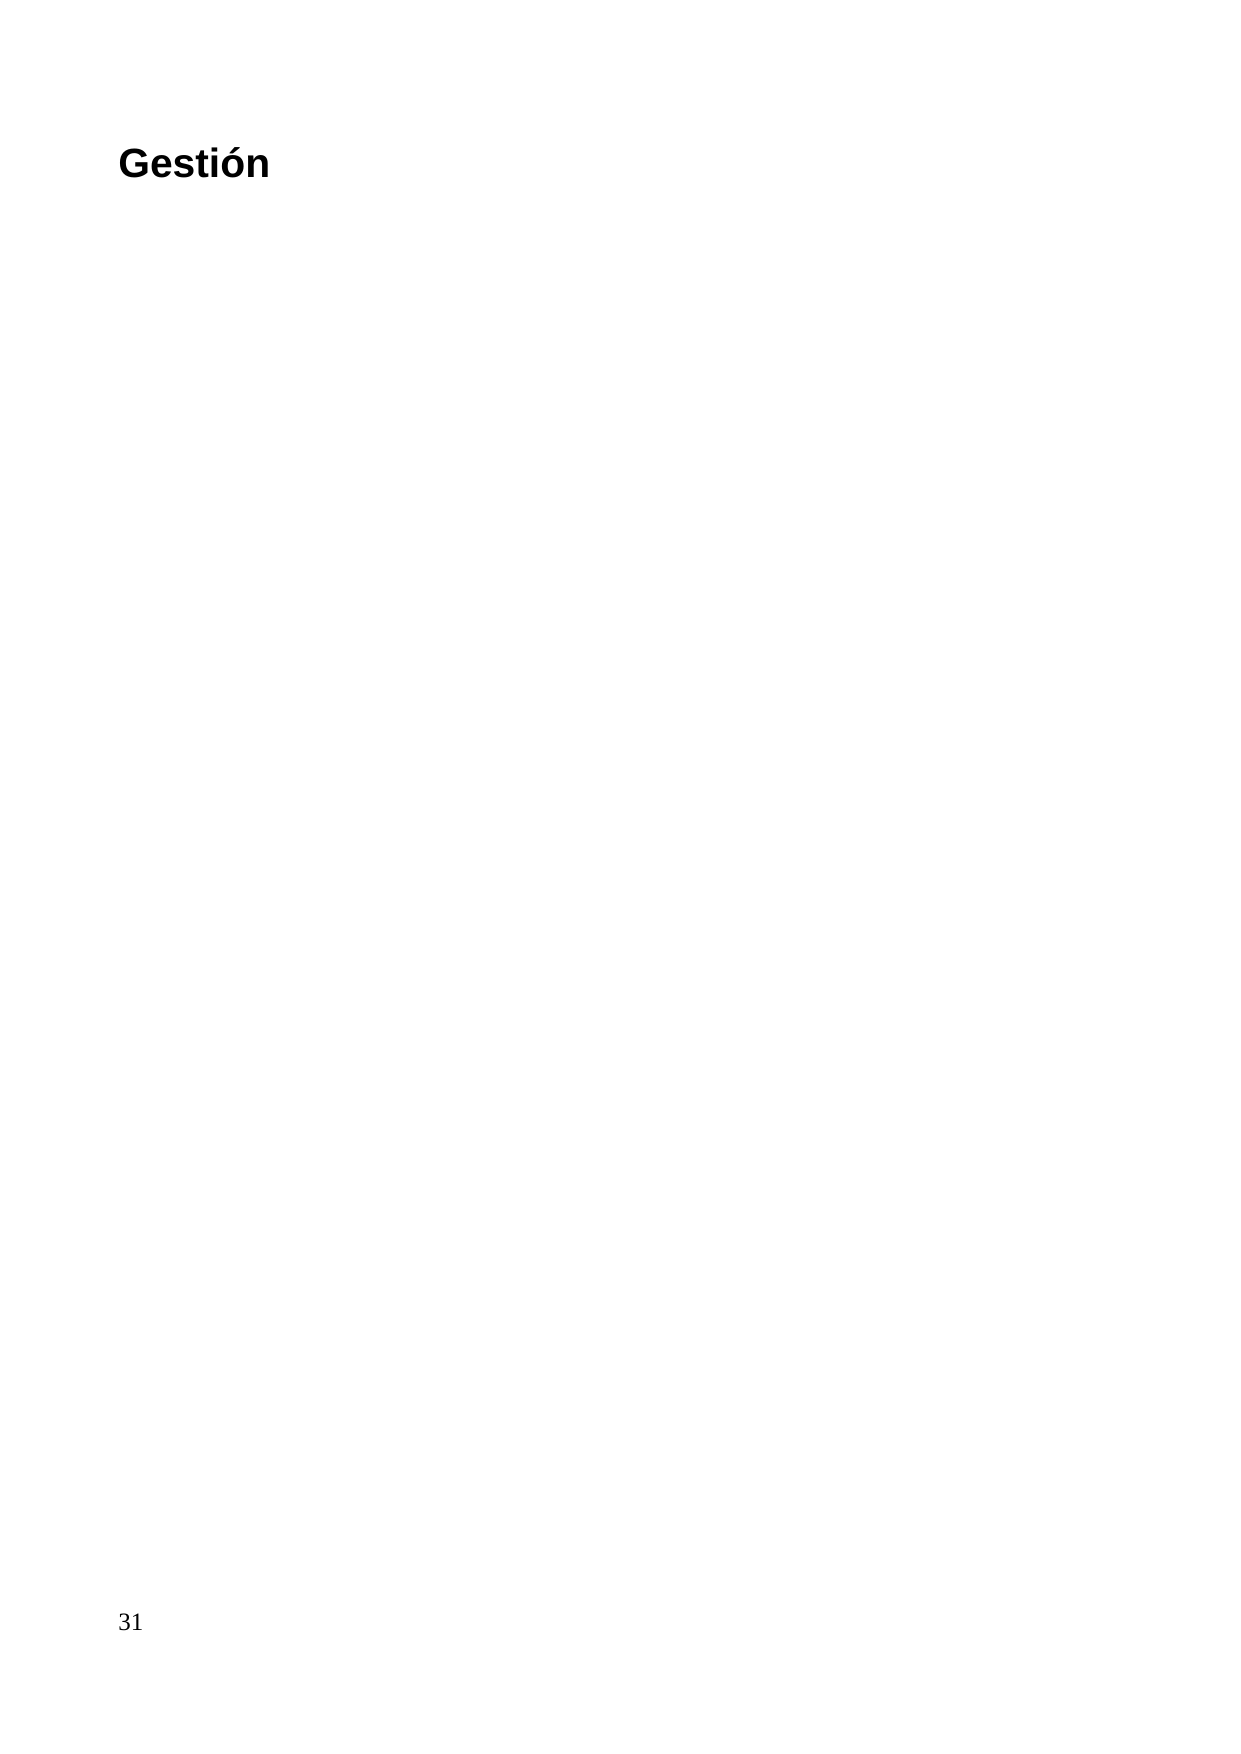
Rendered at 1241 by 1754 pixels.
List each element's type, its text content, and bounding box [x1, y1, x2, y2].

subtitle Gestión [118, 139, 1122, 186]
